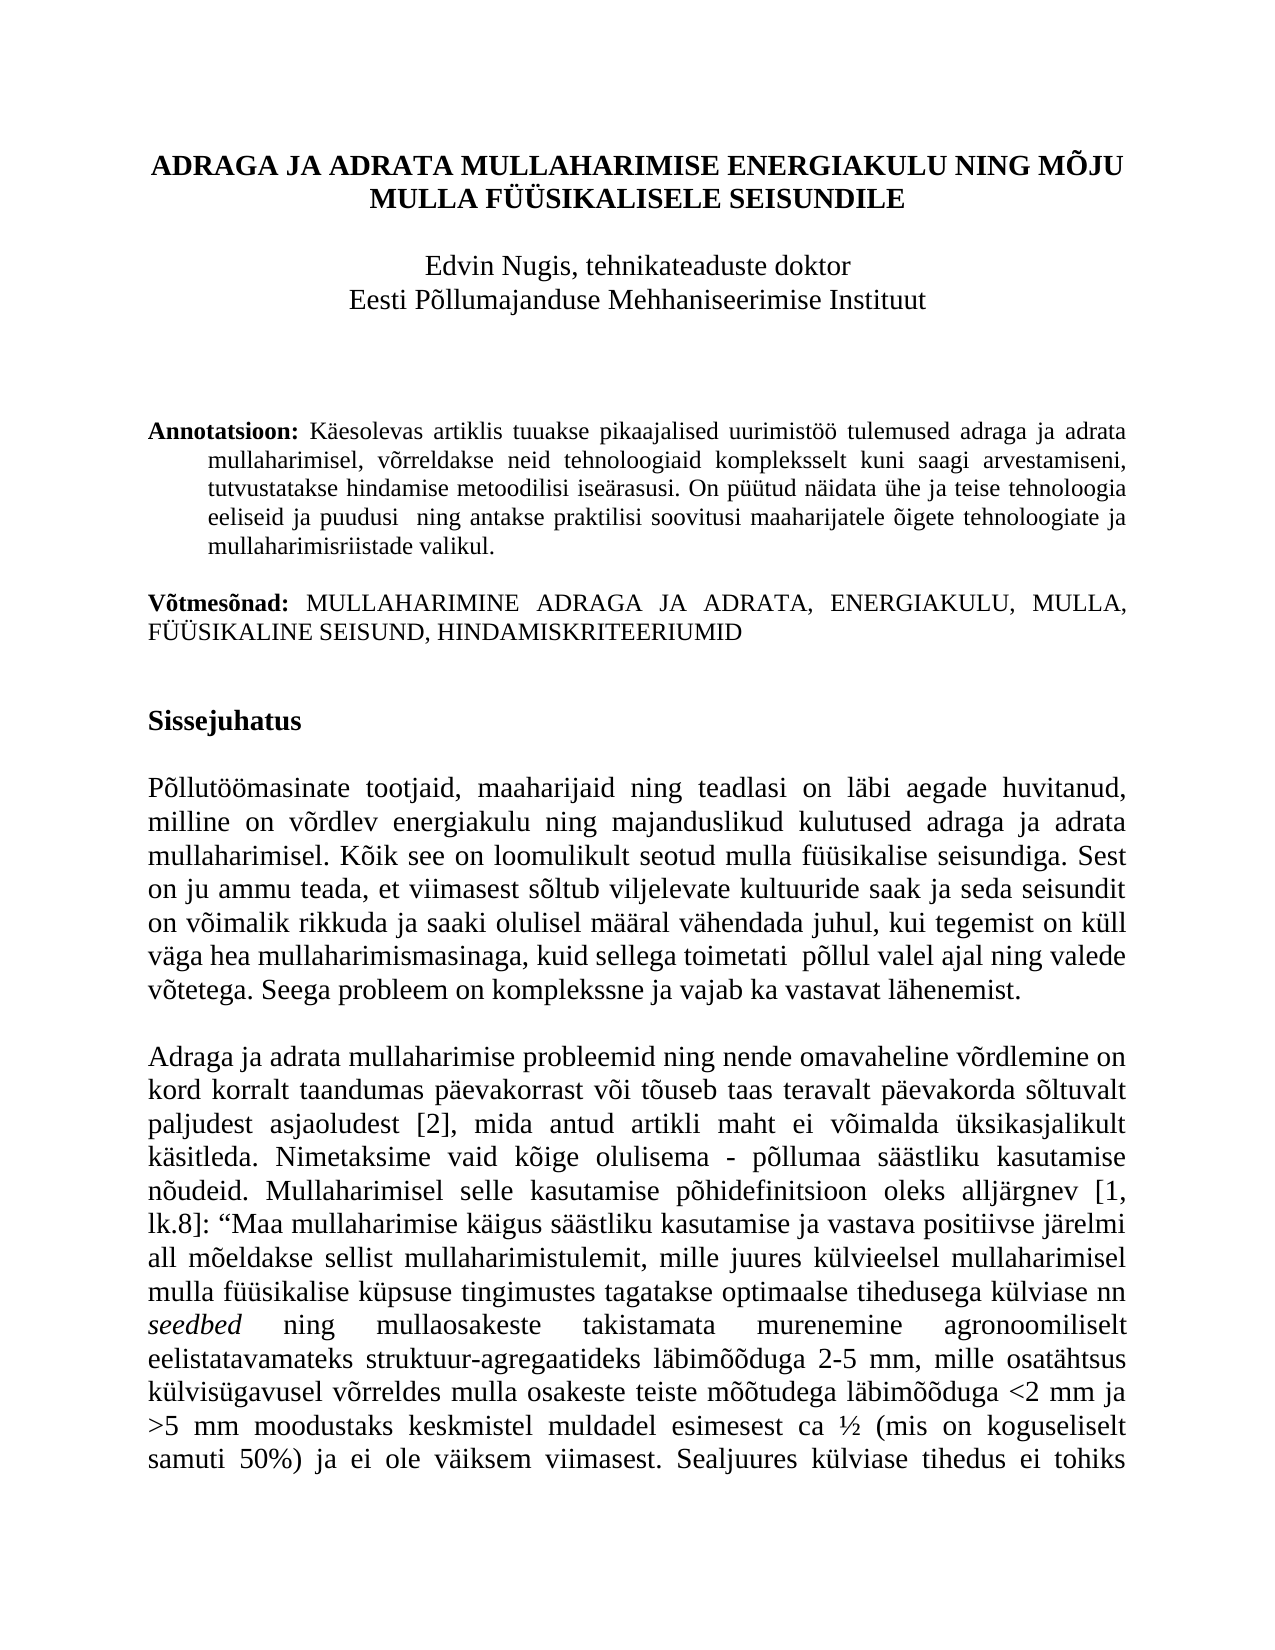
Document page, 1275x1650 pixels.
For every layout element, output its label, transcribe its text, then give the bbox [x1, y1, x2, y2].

subtitle Eesti Põllumajanduse Mehhaniseerimise Instituut [148, 282, 1127, 315]
subtitle Edvin Nugis, tehnikateaduste doktor [148, 248, 1127, 282]
text Põllutöömasinate tootjaid, maaharijaid ning teadlasi on läbi aegade huvitanud, milline on võrdlev energiakulu ning majanduslikud kulutused adraga ja adrata mullaharimisel. Kõik see on loomulikult seotud mulla füüsikalise seisundiga. Sest on ju ammu teada, et viimasest sõltub viljelevate kultuuride saak ja seda seisundit on võimalik rikkuda ja saaki olulisel määral vähendada juhul, kui tegemist on küll väga hea mullaharimismasinaga, kuid sellega toimetati põllul valel ajal ning valede võtetega. Seega probleem on komplekssne ja vajab ka vastavat lähenemist. [148, 771, 1127, 1005]
text ADRAGA JA ADRATA MULLAHARIMISE ENERGIAKULU NING MÕJU MULLA FÜÜSIKALISELE SEISUNDILE [148, 148, 1127, 215]
text Sissejuhatus [148, 703, 1127, 737]
text Adraga ja adrata mullaharimise probleemid ning nende omavaheline võrdlemine on kord korralt taandumas päevakorrast või tõuseb taas teravalt päevakorda sõltuvalt paljudest asjaoludest [2], mida antud artikli maht ei võimalda üksikasjalikult käsitleda. Nimetaksime vaid kõige olulisema - põllumaa säästliku kasutamise nõudeid. Mullaharimisel selle kasutamise põhidefinitsioon oleks alljärgnev [1, lk.8]: “Maa mullaharimise käigus säästliku kasutamise ja vastava positiivse järelmi all mõeldakse sellist mullaharimistulemit, mille juures külvieelsel mullaharimisel mulla füüsikalise küpsuse tingimustes tagatakse optimaalse tihedusega külviase nn seedbed ning mullaosakeste takistamata murenemine agronoomiliselt eelistatavamateks struktuur-agregaatideks läbimõõduga 2-5 mm, mille osatähtsus külvisügavusel võrreldes mulla osakeste teiste mõõtudega läbimõõduga <2 mm ja >5 mm moodustaks keskmistel muldadel esimesest ca ½ (mis on koguseliselt samuti 50%) ja ei ole väiksem viimasest. Sealjuures külviase tihedus ei tohiks [148, 1039, 1127, 1475]
text Võtmesõnad: MULLAHARIMINE ADRAGA JA ADRATA, ENERGIAKULU, MULLA, FÜÜSIKALINE SEISUND, HINDAMISKRITEERIUMID [148, 588, 1127, 646]
subtitle Annotatsioon: Käesolevas artiklis tuuakse pikaajalised uurimistöö tulemused adraga ja adrata mullaharimisel, võrreldakse neid tehnoloogiaid kompleksselt kuni saagi arvestamiseni, tutvustatakse hindamise metoodilisi iseärasusi. On püütud näidata ühe ja teise tehnoloogia eeliseid ja puudusi ning antakse praktilisi soovitusi maaharijatele õigete tehnoloogiate ja mullaharimisriistade valikul. [148, 416, 1127, 560]
